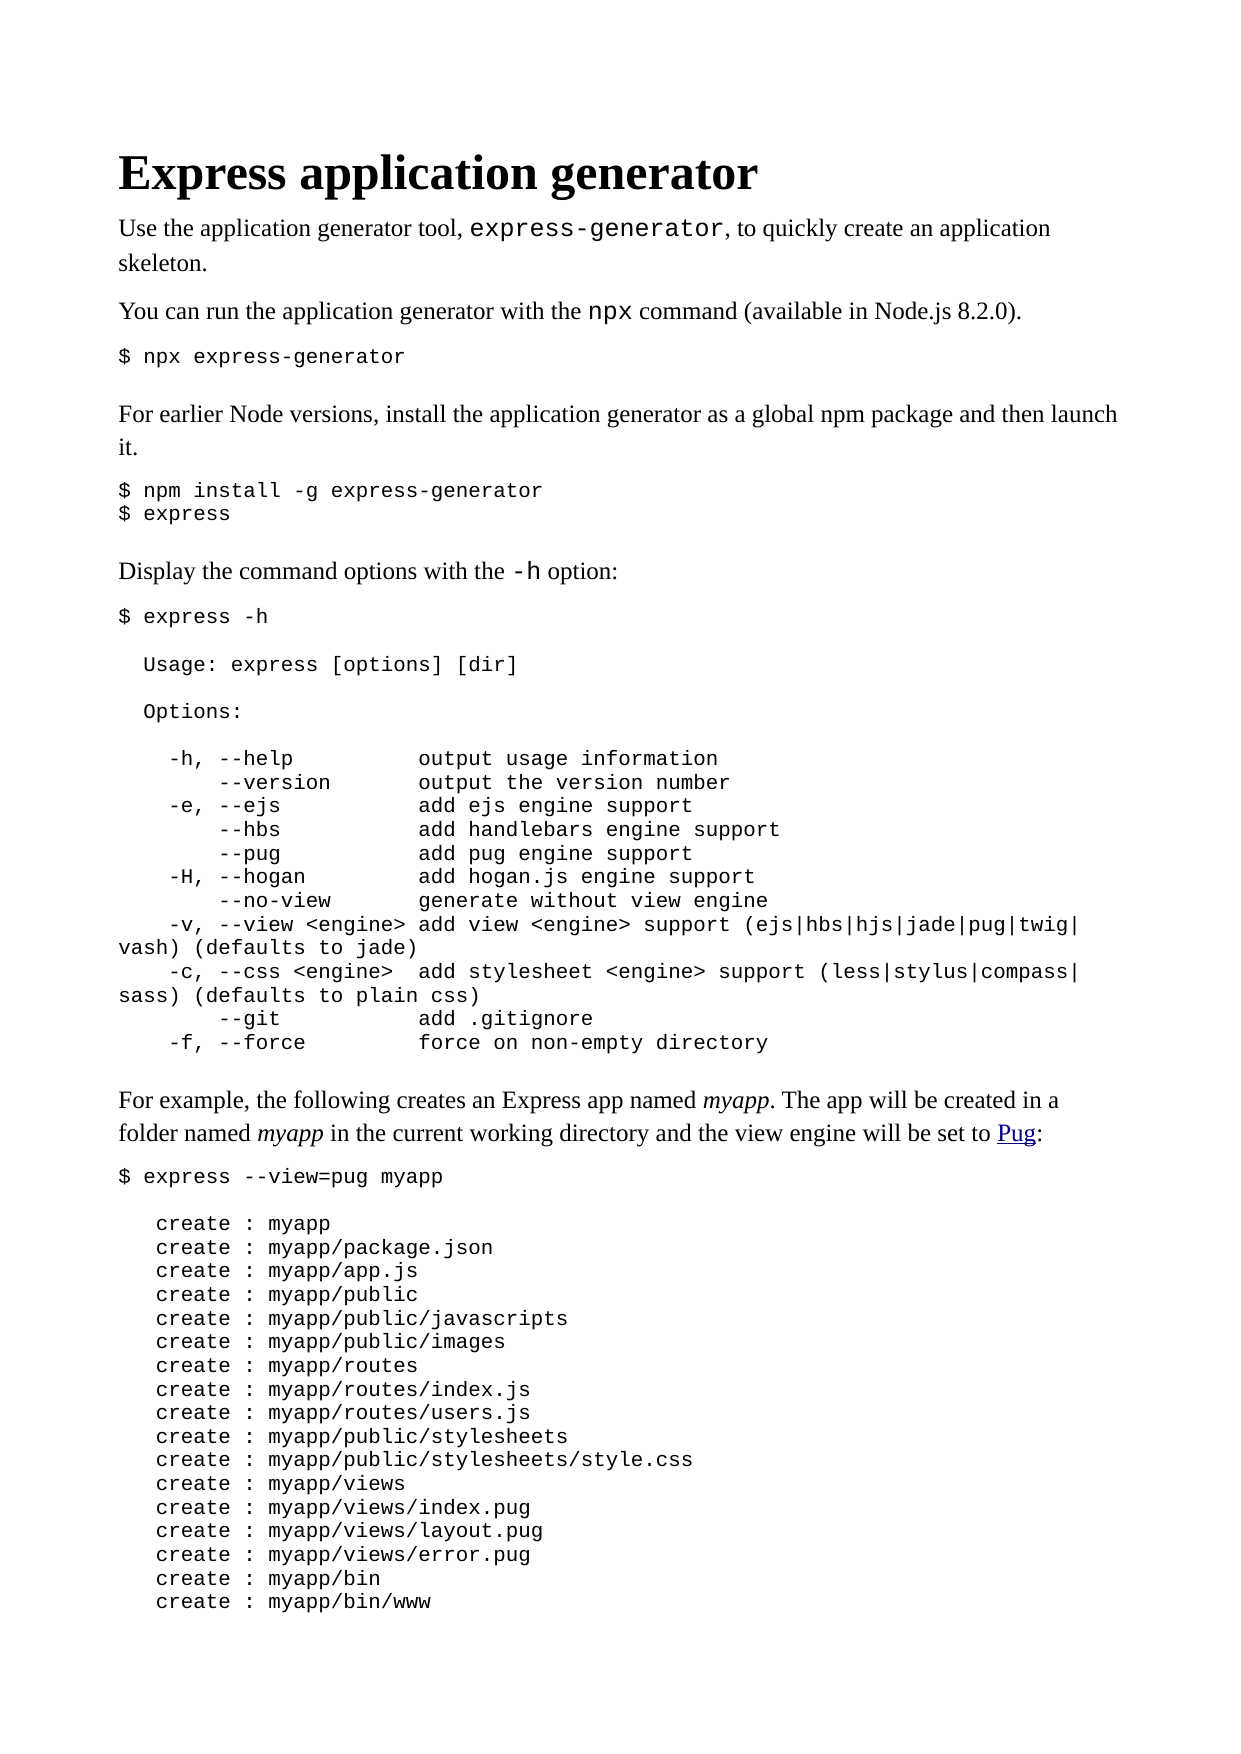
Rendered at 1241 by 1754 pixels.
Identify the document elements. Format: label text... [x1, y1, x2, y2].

text create : myapp/public/stylesheets/style.css [118, 1449, 1122, 1473]
text -f, --force force on non-empty directory [118, 1032, 1122, 1056]
text --git add .gitignore [118, 1008, 1122, 1032]
text create : myapp/package.json [118, 1237, 1122, 1260]
text create : myapp/views/layout.pug [118, 1520, 1122, 1544]
text Options: [118, 701, 1122, 724]
text create : myapp/public/images [118, 1331, 1122, 1355]
text For earlier Node versions, install the application generator as a global npm package and then launch it. [118, 399, 1122, 461]
text create : myapp/public/javascripts [118, 1308, 1122, 1331]
text Display the command options with the -h option: [118, 556, 1122, 587]
text Use the application generator tool, express-generator, to quickly create an application skeleton. [118, 213, 1122, 277]
text $ express -h [118, 606, 1122, 630]
text create : myapp/routes [118, 1355, 1122, 1378]
text create : myapp/views/error.pug [118, 1544, 1122, 1568]
text --pug add pug engine support [118, 843, 1122, 866]
text Usage: express [options] [dir] [118, 654, 1122, 677]
text create : myapp/routes/users.js [118, 1402, 1122, 1426]
text $ npm install -g express-generator [118, 479, 1122, 503]
text create : myapp [118, 1213, 1122, 1237]
text -e, --ejs add ejs engine support [118, 796, 1122, 819]
text create : myapp/public [118, 1284, 1122, 1308]
text create : myapp/bin [118, 1568, 1122, 1591]
text create : myapp/bin/www [118, 1591, 1122, 1615]
text create : myapp/views [118, 1473, 1122, 1497]
text create : myapp/app.js [118, 1260, 1122, 1284]
text $ npx express-generator [118, 346, 1122, 369]
text --no-view generate without view engine [118, 890, 1122, 914]
text $ express [118, 503, 1122, 527]
text create : myapp/public/stylesheets [118, 1426, 1122, 1449]
text --hbs add handlebars engine support [118, 819, 1122, 843]
text -H, --hogan add hogan.js engine support [118, 866, 1122, 890]
text create : myapp/views/index.pug [118, 1497, 1122, 1520]
text For example, the following creates an Express app named myapp. The app will be created in a folder named myapp in the current working directory and the view engine will be set to Pug: [118, 1085, 1122, 1147]
text -h, --help output usage information [118, 748, 1122, 772]
text create : myapp/routes/index.js [118, 1378, 1122, 1402]
text -v, --view <engine> add view <engine> support (ejs|hbs|hjs|jade|pug|twig|vash) (defaults to jade) [118, 914, 1122, 961]
text --version output the version number [118, 772, 1122, 796]
text -c, --css <engine> add stylesheet <engine> support (less|stylus|compass|sass) (defaults to plain css) [118, 961, 1122, 1008]
subtitle Express application generator [118, 143, 1122, 201]
text You can run the application generator with the npx command (available in Node.js 8.2.0). [118, 296, 1122, 327]
text $ express --view=pug myapp [118, 1166, 1122, 1189]
